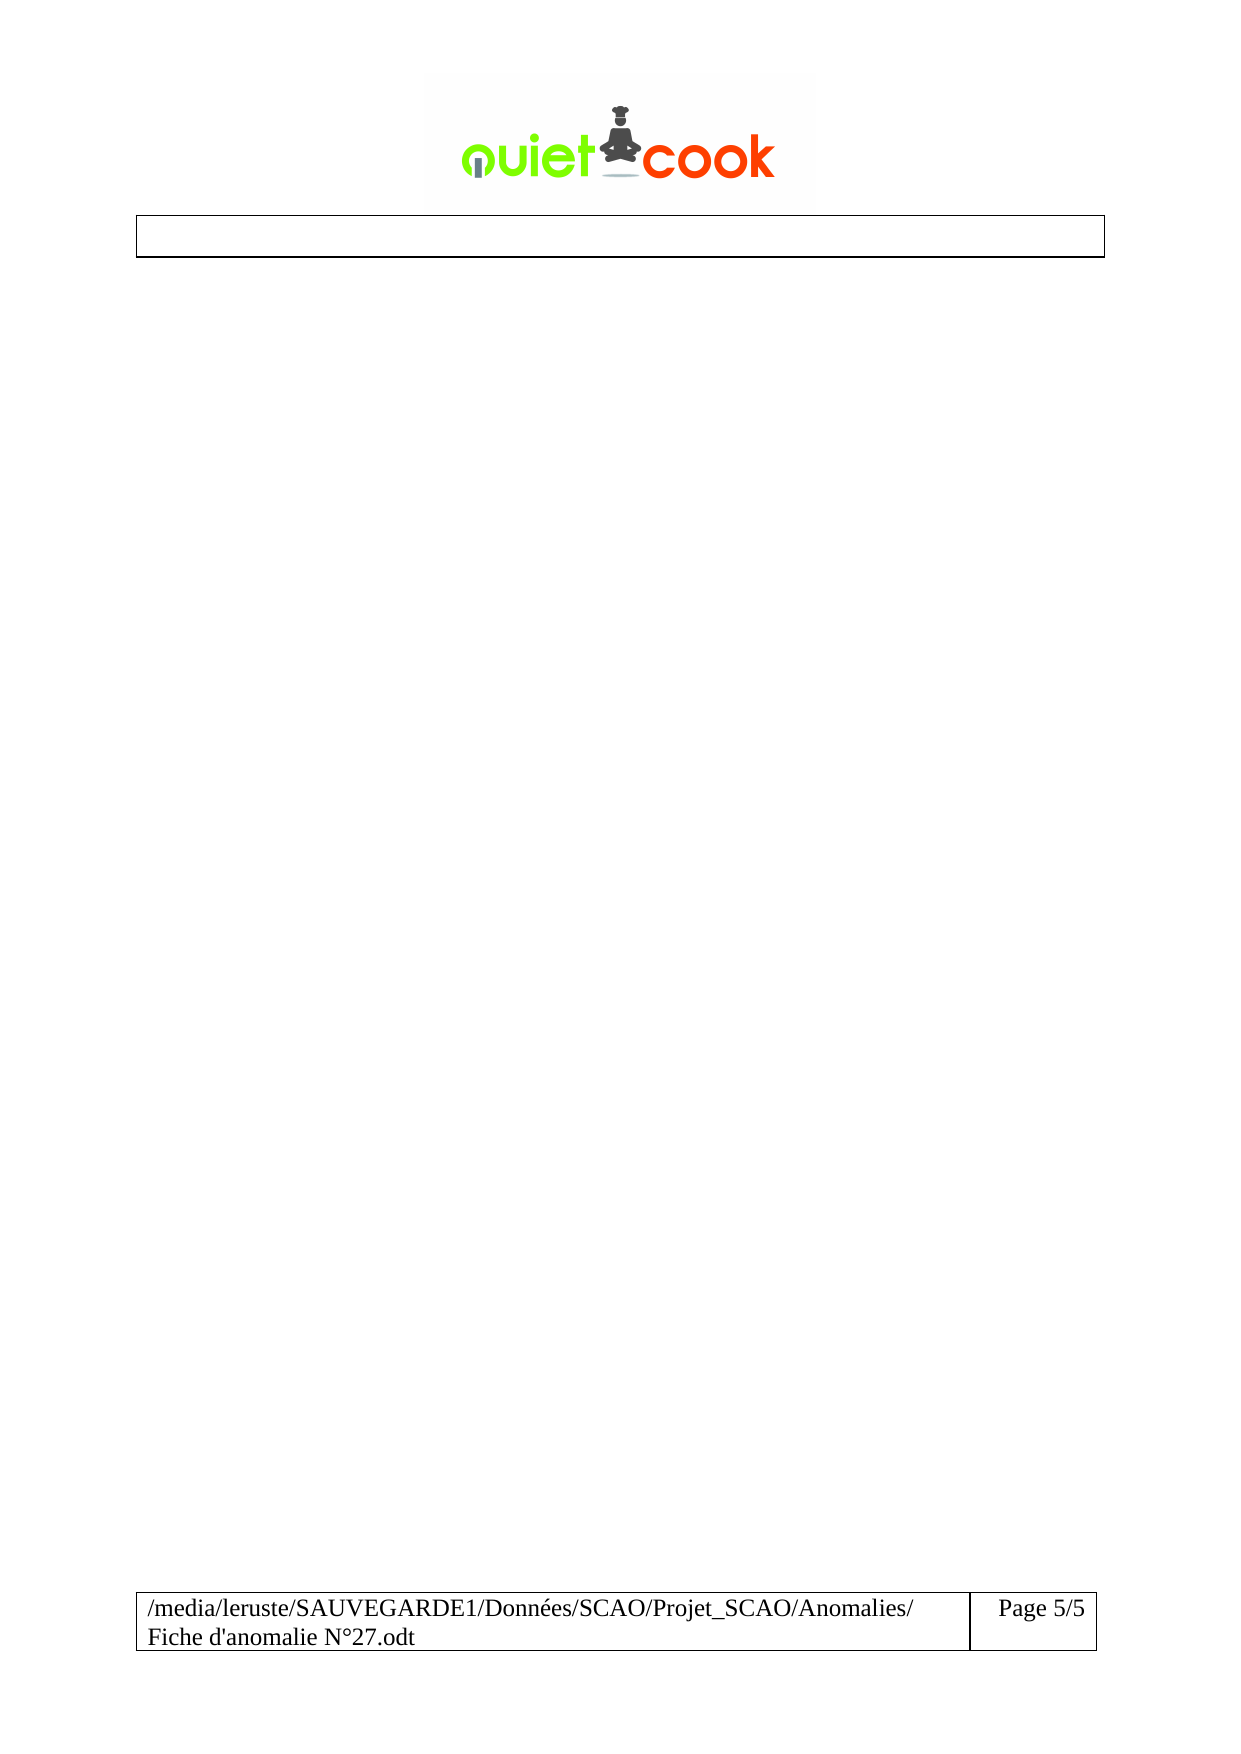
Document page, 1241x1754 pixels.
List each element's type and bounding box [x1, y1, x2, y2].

picture [424, 73, 816, 215]
